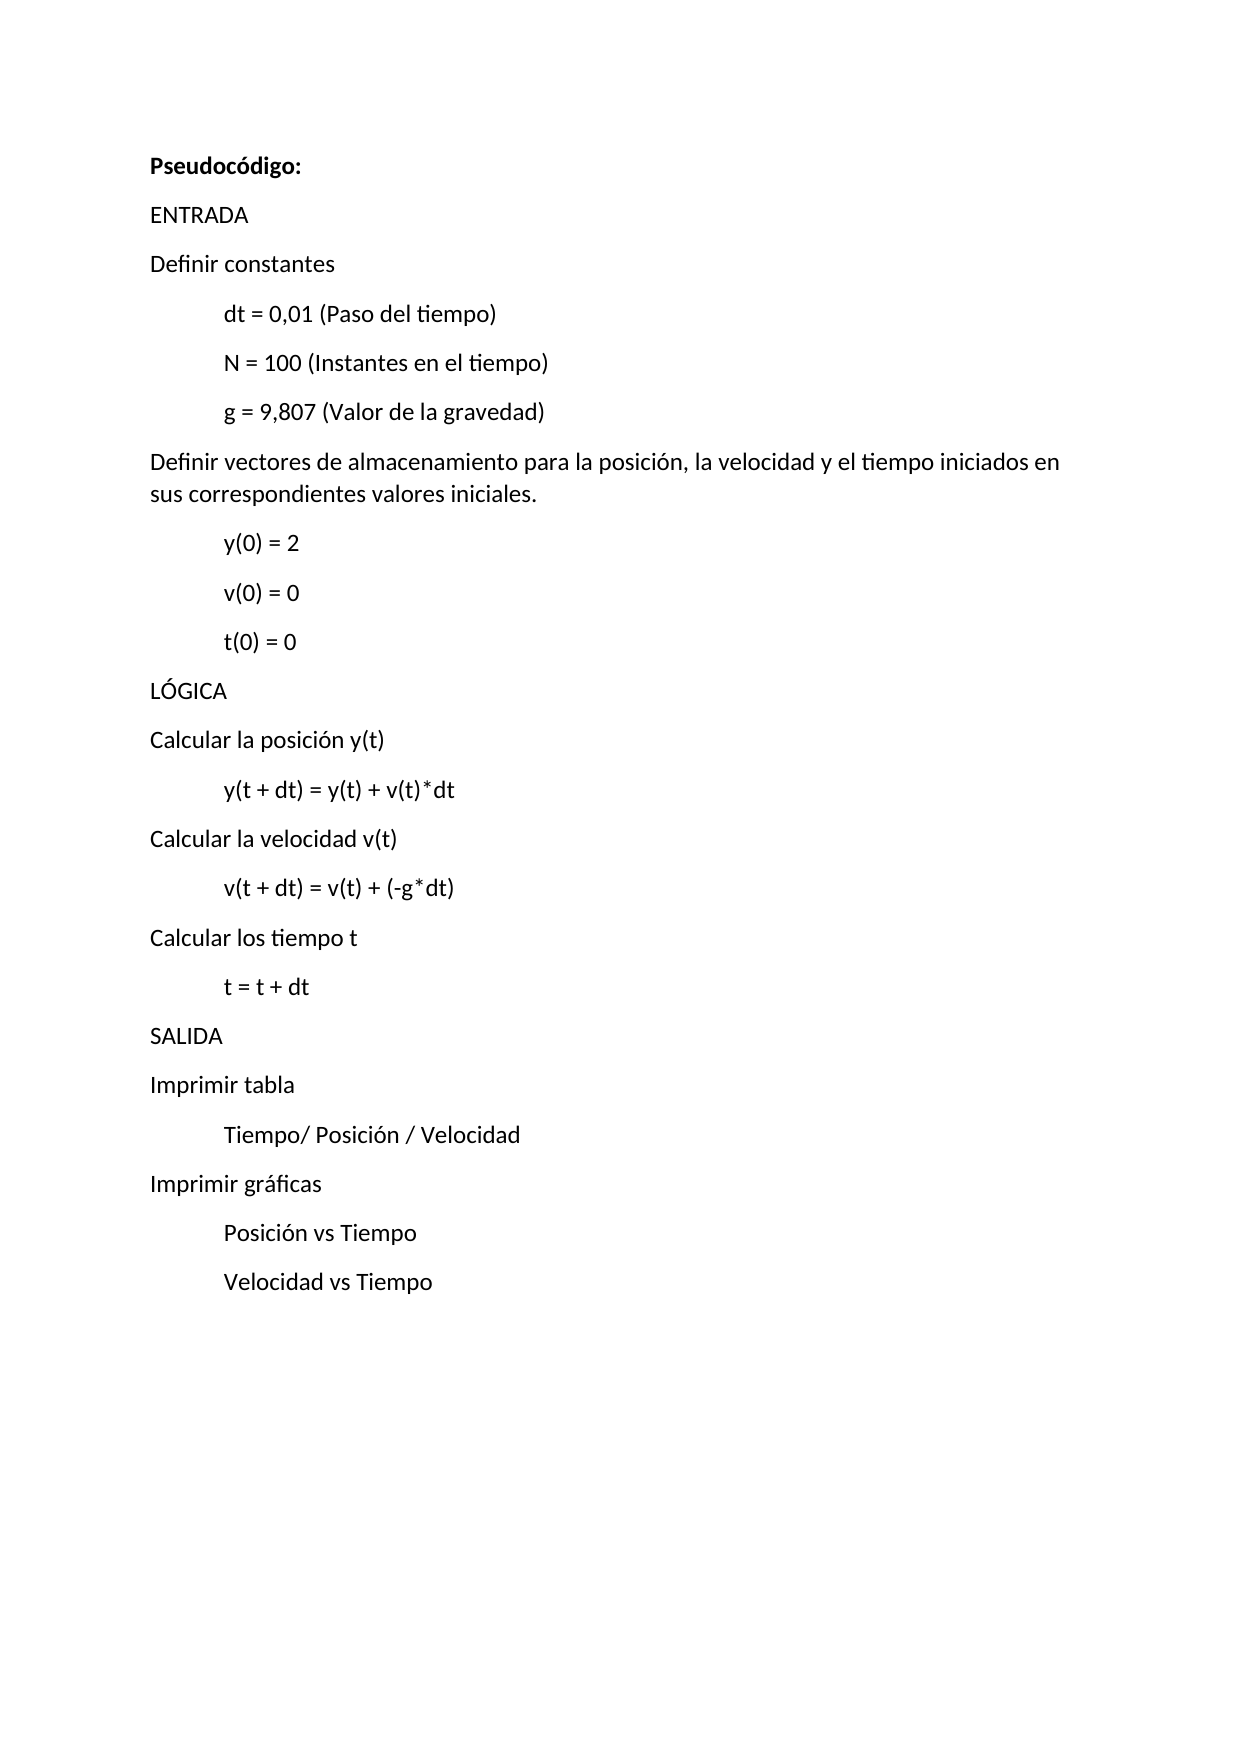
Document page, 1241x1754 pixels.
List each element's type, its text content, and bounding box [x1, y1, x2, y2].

text Definir constantes [150, 248, 1090, 279]
text LÓGICA [150, 675, 1090, 706]
text SALIDA [150, 1020, 1090, 1051]
text ENTRADA [150, 199, 1090, 230]
text Imprimir tabla [150, 1069, 1090, 1100]
text t = t + dt [150, 971, 1090, 1001]
text Pseudocódigo: [150, 150, 1090, 181]
text v(0) = 0 [150, 577, 1090, 607]
text Calcular la posición y(t) [150, 724, 1090, 755]
text Calcular los tiempo t [150, 922, 1090, 952]
text dt = 0,01 (Paso del tiempo) [150, 298, 1090, 328]
text v(t + dt) = v(t) + (-g*dt) [224, 872, 1090, 903]
text t(0) = 0 [150, 626, 1090, 657]
text y(0) = 2 [150, 527, 1090, 558]
text Velocidad vs Tiempo [150, 1267, 1090, 1297]
text N = 100 (Instantes en el tiempo) [150, 347, 1090, 378]
text g = 9,807 (Valor de la gravedad) [150, 396, 1090, 427]
text Posición vs Tiempo [150, 1217, 1090, 1248]
text Tiempo/ Posición / Velocidad [150, 1119, 1090, 1149]
text Calcular la velocidad v(t) [150, 823, 1090, 854]
text Definir vectores de almacenamiento para la posición, la velocidad y el tiempo iniciados en sus correspondientes valores iniciales. [150, 446, 1090, 509]
text y(t + dt) = y(t) + v(t)*dt [150, 774, 1090, 804]
text Imprimir gráficas [150, 1168, 1090, 1198]
